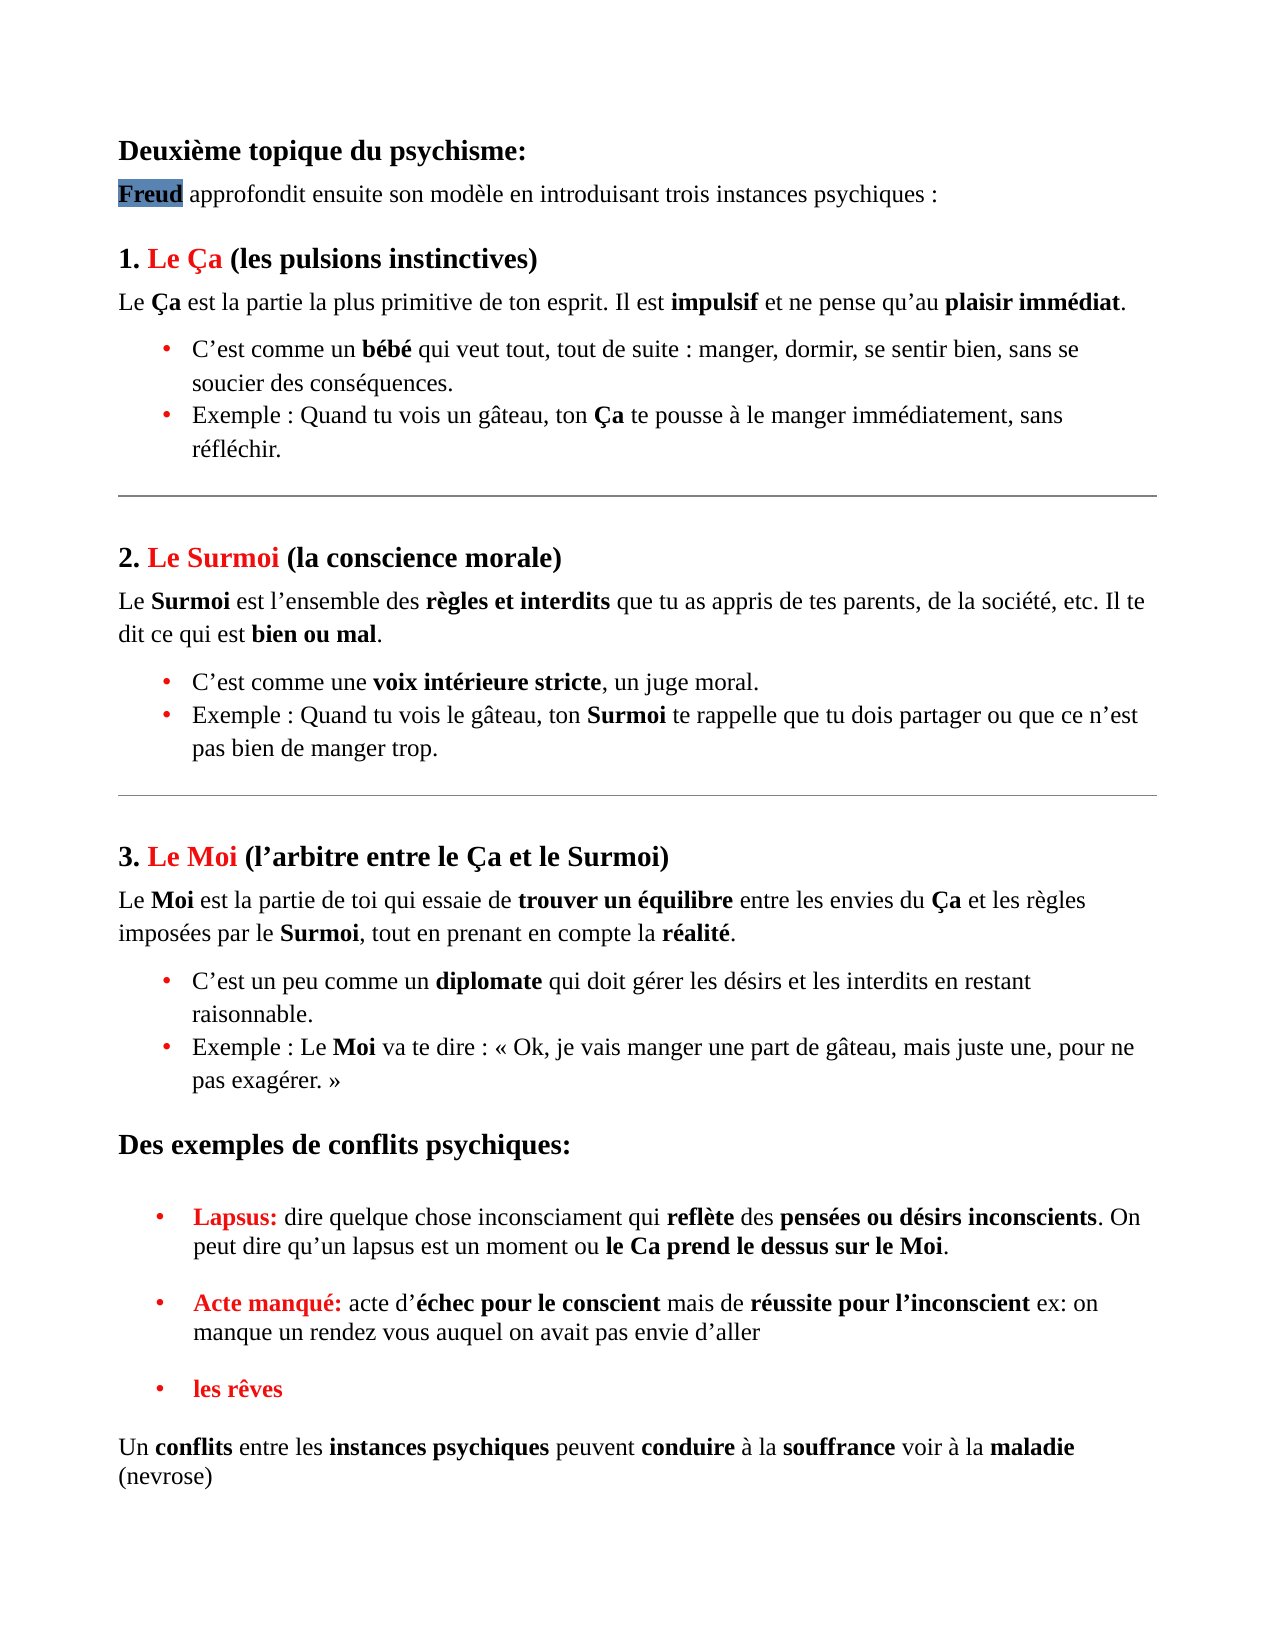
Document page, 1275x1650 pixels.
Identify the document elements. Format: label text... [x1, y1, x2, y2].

subtitle 1. Le Ça (les pulsions instinctives) [118, 241, 1157, 274]
text Le Surmoi est l’ensemble des règles et interdits que tu as appris de tes parents, de la société, etc. Il te dit ce qui est bien ou mal. [118, 586, 1157, 648]
text Le Moi est la partie de toi qui essaie de trouver un équilibre entre les envies du Ça et les règles imposées par le Surmoi, tout en prenant en compte la réalité. [118, 885, 1157, 947]
list C’est un peu comme un diplomate qui doit gérer les désirs et les interdits en restant raisonnable. [162, 966, 1157, 1028]
subtitle 3. Le Moi (l’arbitre entre le Ça et le Surmoi) [118, 839, 1157, 873]
text Freud approfondit ensuite son modèle en introduisant trois instances psychiques : [118, 179, 1157, 207]
subtitle 2. Le Surmoi (la conscience morale) [118, 540, 1157, 574]
text Le Ça est la partie la plus primitive de ton esprit. Il est impulsif et ne pense qu’au plaisir immédiat. [118, 287, 1157, 316]
list Exemple : Quand tu vois un gâteau, ton Ça te pousse à le manger immédiatement, sans réfléchir. [162, 401, 1157, 462]
list Exemple : Le Moi va te dire : « Ok, je vais manger une part de gâteau, mais juste une, pour ne pas exagérer. » [162, 1032, 1157, 1094]
text Un conflits entre les instances psychiques peuvent conduire à la souffrance voir à la maladie (nevrose) [118, 1432, 1157, 1489]
list C’est comme un bébé qui veut tout, tout de suite : manger, dormir, se sentir bien, sans se soucier des conséquences. [162, 334, 1157, 396]
list Exemple : Quand tu vois le gâteau, ton Surmoi te rappelle que tu dois partager ou que ce n’est pas bien de manger trop. [162, 700, 1157, 762]
list Acte manqué: acte d’échec pour le conscient mais de réussite pour l’inconscient ex: on manque un rendez vous auquel on avait pas envie d’aller [156, 1288, 1157, 1346]
list Lapsus: dire quelque chose inconsciament qui reflète des pensées ou désirs inconscients. On peut dire qu’un lapsus est un moment ou le Ca prend le dessus sur le Moi. [156, 1202, 1157, 1259]
subtitle Des exemples de conflits psychiques: [118, 1127, 1157, 1161]
list les rêves [156, 1374, 1157, 1403]
list C’est comme une voix intérieure stricte, un juge moral. [162, 667, 1157, 696]
subtitle Deuxième topique du psychisme: [118, 133, 1157, 166]
